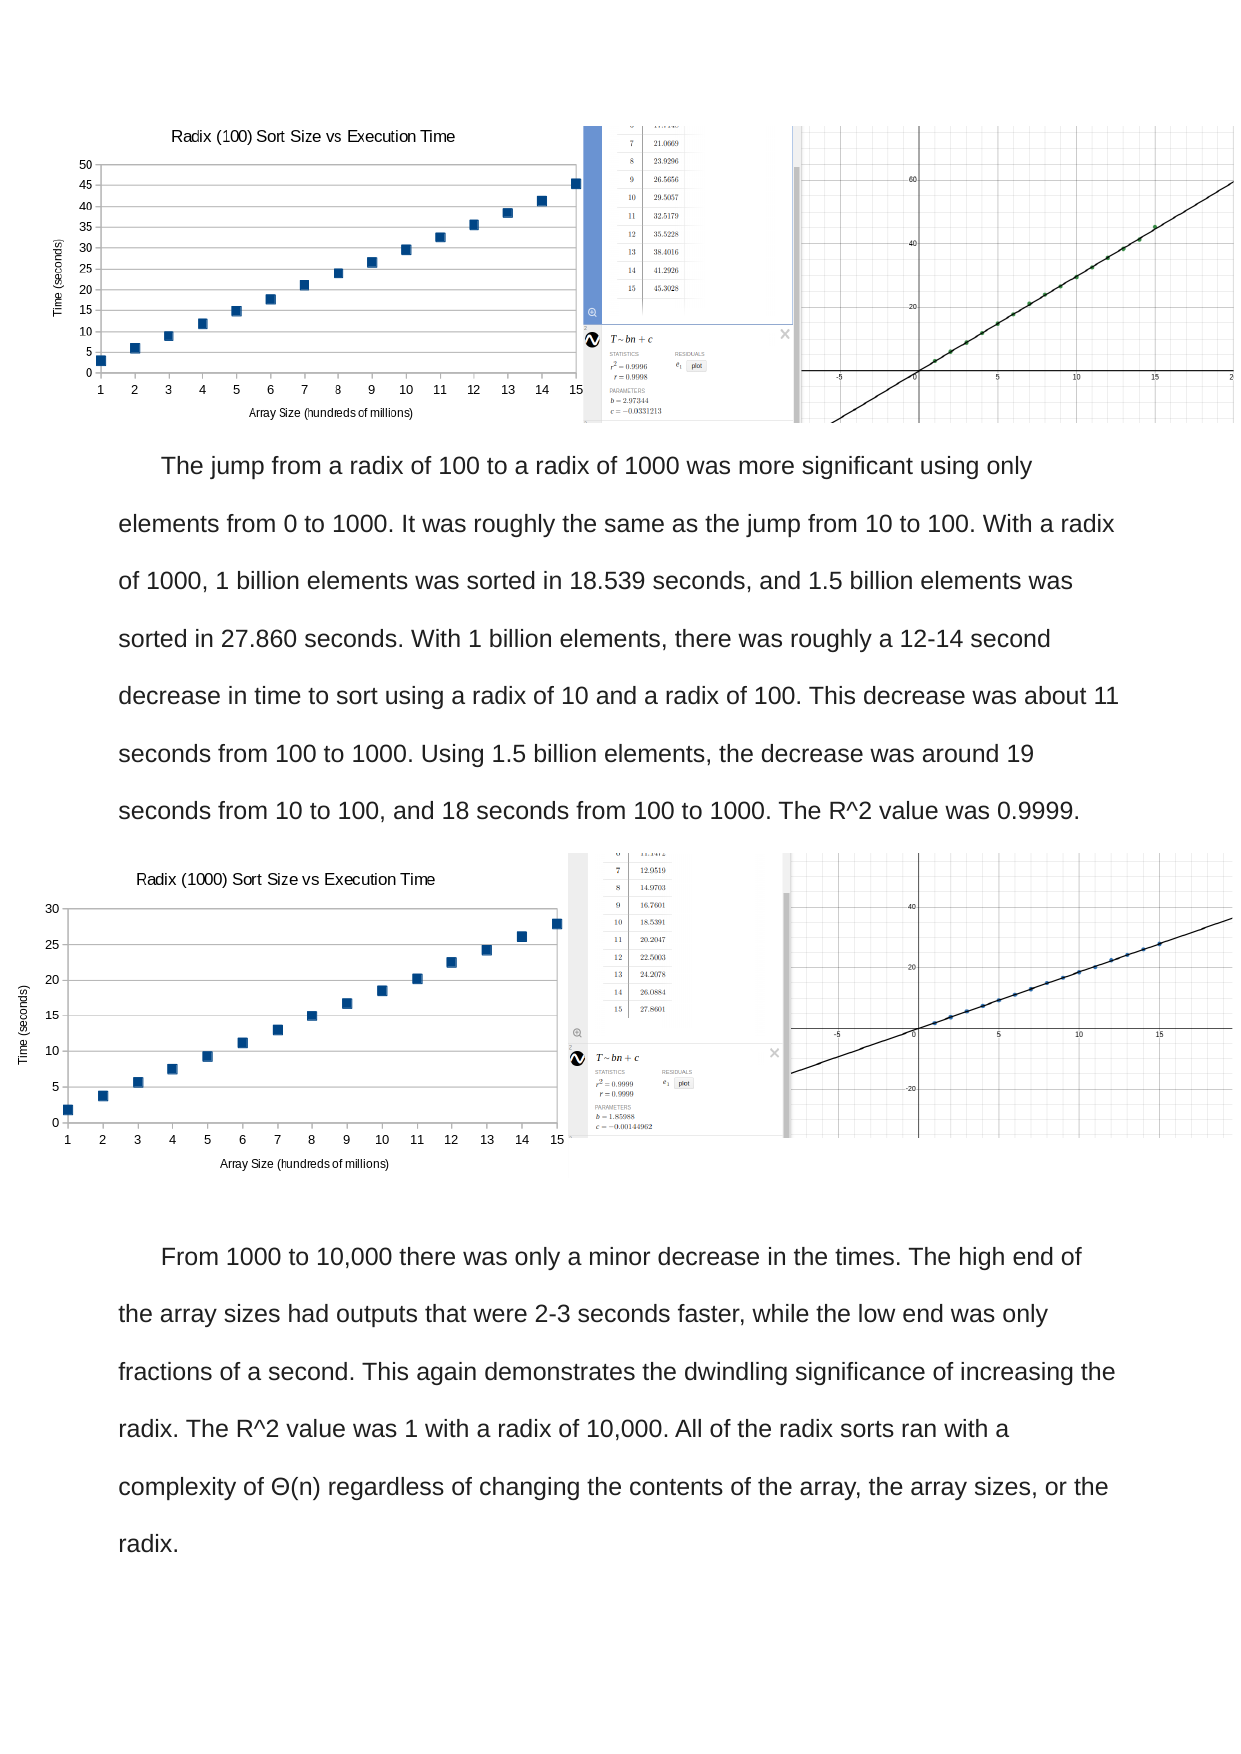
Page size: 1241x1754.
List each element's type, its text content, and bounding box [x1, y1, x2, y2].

text The jump from a radix of 100 to a radix of 1000 was more significant using only elements from 0 to 1000. It was roughly the same as the jump from 10 to 100. With a radix of 1000, 1 billion elements was sorted in 18.539 seconds, and 1.5 billion elements was sorted in 27.860 seconds. With 1 billion elements, there was roughly a 12-14 second decrease in time to sort using a radix of 10 and a radix of 100. This decrease was about 11 seconds from 100 to 1000. Using 1.5 billion elements, the decrease was around 19 seconds from 10 to 100, and 18 seconds from 100 to 1000. The R^2 value was 0.9999. [118, 423, 1122, 825]
picture [3, 853, 1233, 1178]
text From 1000 to 10,000 there was only a minor decrease in the times. The high end of the array sizes had outputs that were 2-3 seconds faster, while the low end was only fractions of a second. This again demonstrates the dwindling significance of increasing the radix. The R^2 value was 1 with a radix of 10,000. All of the radix sorts ran with a complexity of Θ(n) regardless of changing the contents of the array, the array sizes, or the radix. [118, 1242, 1122, 1558]
picture [34, 115, 1234, 431]
